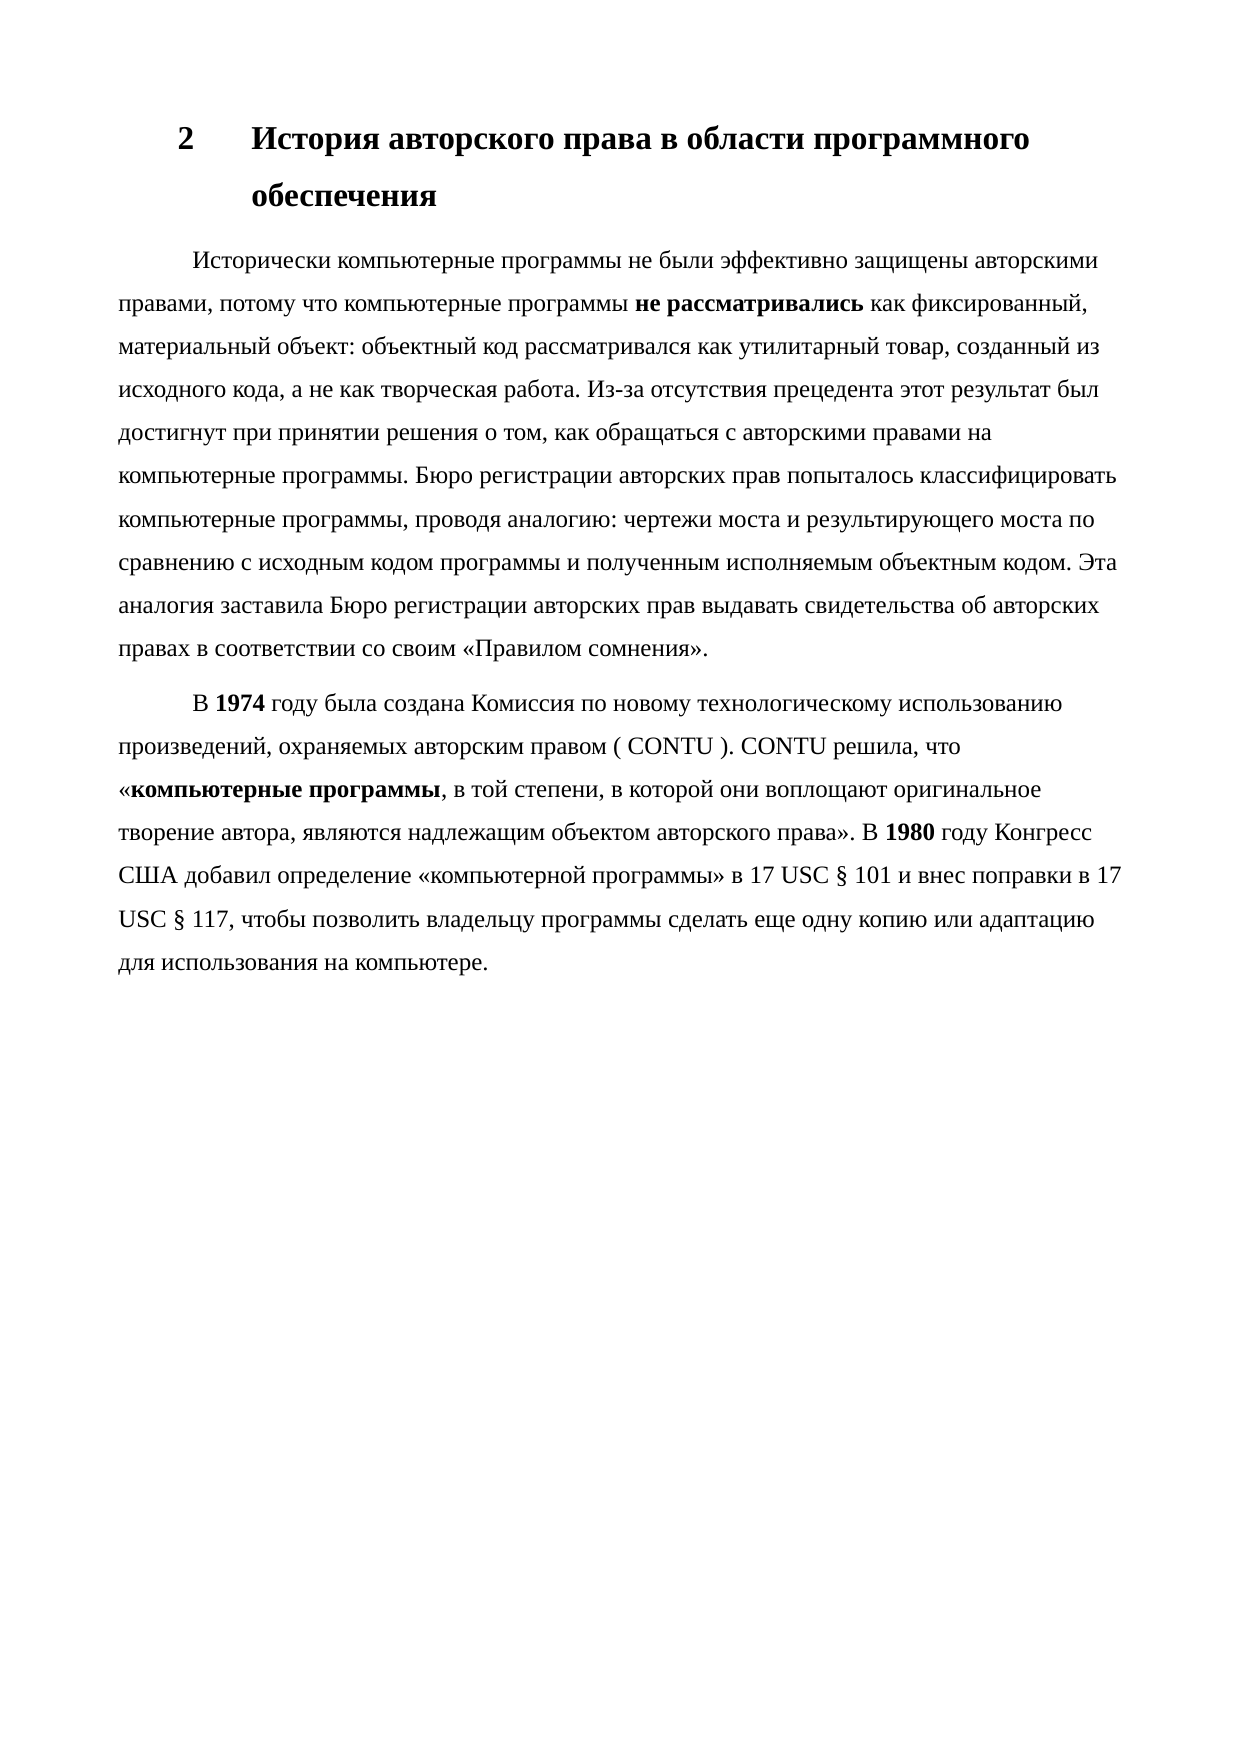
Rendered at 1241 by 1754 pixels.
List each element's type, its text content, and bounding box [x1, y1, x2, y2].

text В 1974 году была создана Комиссия по новому технологическому использованию произведений, охраняемых авторским правом ( CONTU ). CONTU решила, что «компьютерные программы, в той степени, в которой они воплощают оригинальное творение автора, являются надлежащим объектом авторского права». В 1980 году Конгресс США добавил определение «компьютерной программы» в 17 USC § 101 и внес поправки в 17 USC § 117, чтобы позволить владельцу программы сделать еще одну копию или адаптацию для использования на компьютере. [118, 688, 1122, 976]
text 2 История авторского права в области программного обеспечения [177, 118, 1122, 214]
text Исторически компьютерные программы не были эффективно защищены авторскими правами, потому что компьютерные программы не рассматривались как фиксированный, материальный объект: объектный код рассматривался как утилитарный товар, созданный из исходного кода, а не как творческая работа. Из-за отсутствия прецедента этот результат был достигнут при принятии решения о том, как обращаться с авторскими правами на компьютерные программы. Бюро регистрации авторских прав попыталось классифицировать компьютерные программы, проводя аналогию: чертежи моста и результирующего моста по сравнению с исходным кодом программы и полученным исполняемым объектным кодом. Эта аналогия заставила Бюро регистрации авторских прав выдавать свидетельства об авторских правах в соответствии со своим «Правилом сомнения». [118, 245, 1122, 662]
